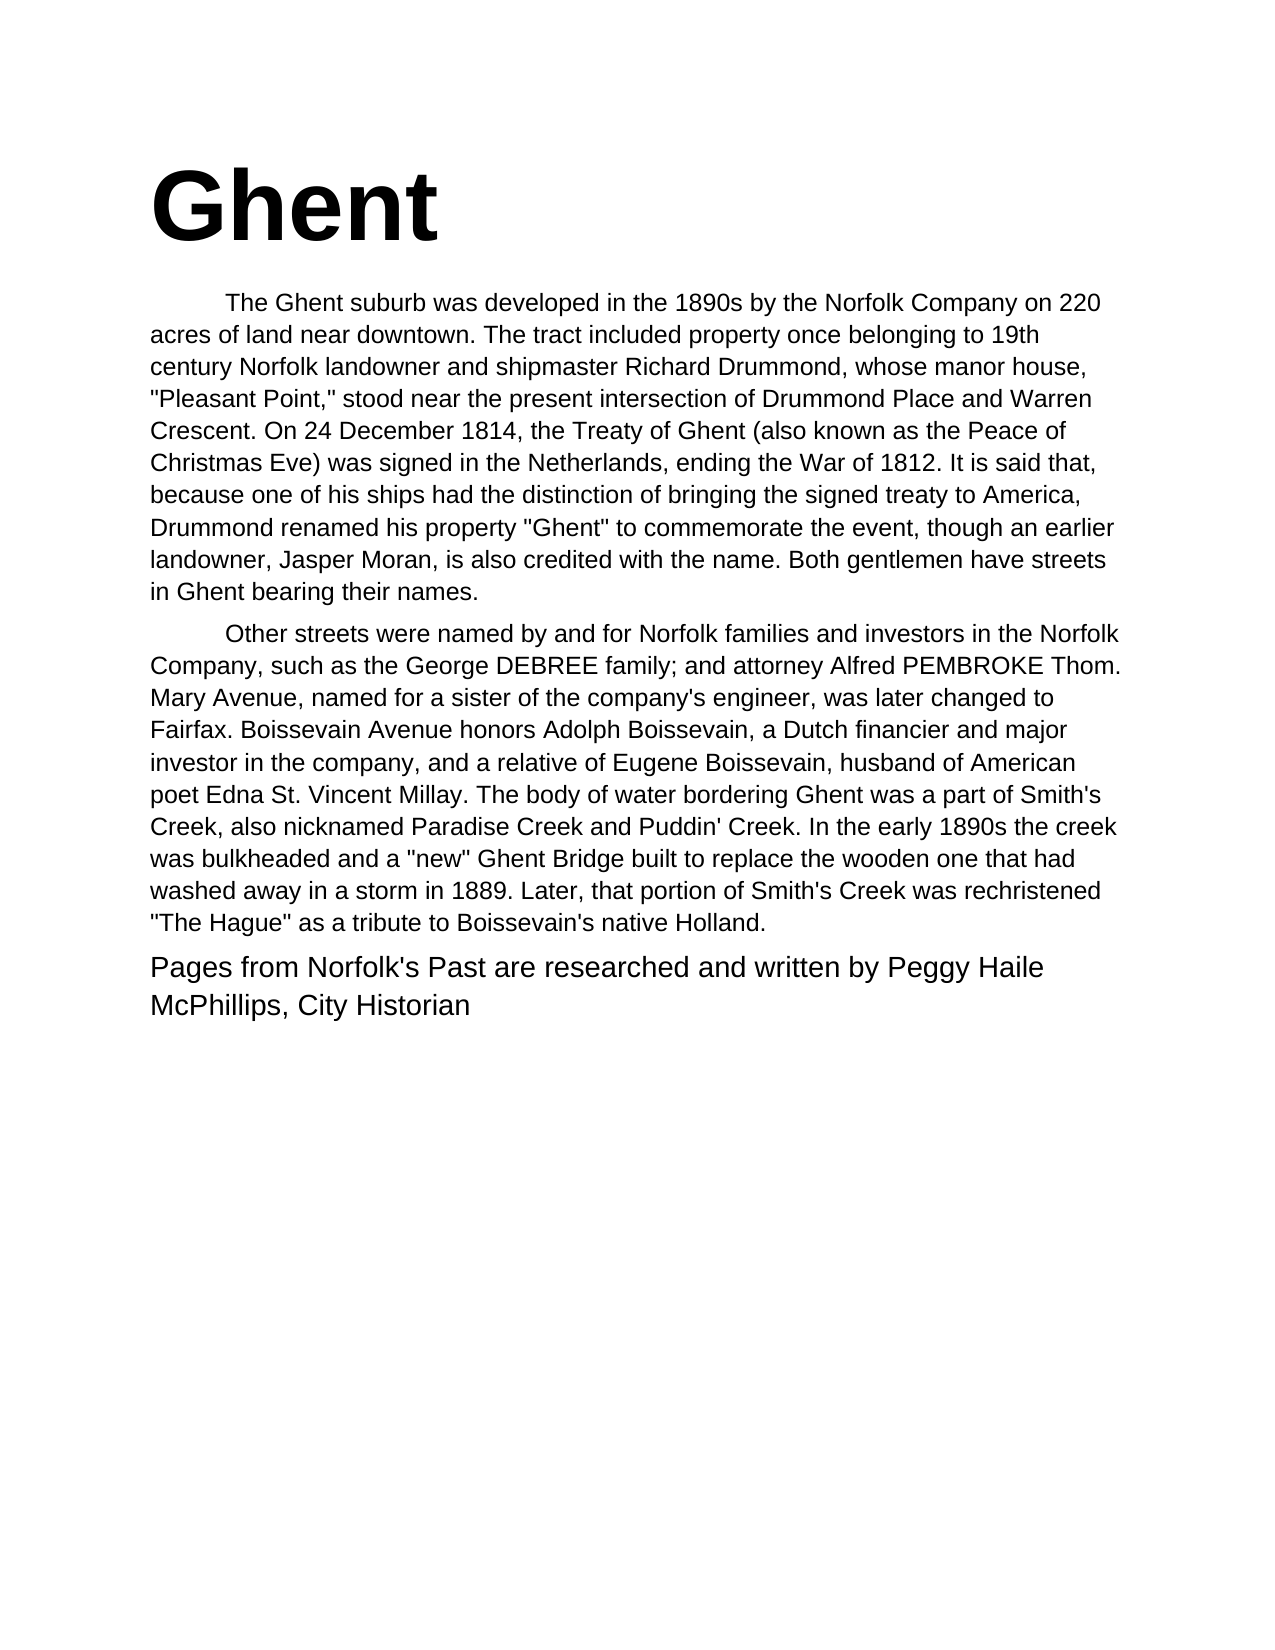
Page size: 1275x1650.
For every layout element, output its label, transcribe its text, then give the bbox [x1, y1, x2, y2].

text Pages from Norfolk's Past are researched and written by Peggy Haile McPhillips, City Historian [150, 951, 1125, 1021]
text The Ghent suburb was developed in the 1890s by the Norfolk Company on 220 acres of land near downtown. The tract included property once belonging to 19th century Norfolk landowner and shipmaster Richard Drummond, whose manor house, "Pleasant Point," stood near the present intersection of Drummond Place and Warren Crescent. On 24 December 1814, the Treaty of Ghent (also known as the Peace of Christmas Eve) was signed in the Netherlands, ending the War of 1812. It is said that, because one of his ships had the distinction of bringing the signed treaty to America, Drummond renamed his property "Ghent" to commemorate the event, though an earlier landowner, Jasper Moran, is also credited with the name. Both gentlemen have streets in Ghent bearing their names. [150, 289, 1125, 606]
text Ghent [150, 150, 1125, 262]
text Other streets were named by and for Norfolk families and investors in the Norfolk Company, such as the George DEBREE family; and attorney Alfred PEMBROKE Thom. Mary Avenue, named for a sister of the company's engineer, was later changed to Fairfax. Boissevain Avenue honors Adolph Boissevain, a Dutch financier and major investor in the company, and a relative of Eugene Boissevain, husband of American poet Edna St. Vincent Millay. The body of water bordering Ghent was a part of Smith's Creek, also nicknamed Paradise Creek and Puddin' Creek. In the early 1890s the creek was bulkheaded and a "new" Ghent Bridge built to replace the wooden one that had washed away in a storm in 1889. Later, that portion of Smith's Creek was rechristened "The Hague" as a tribute to Boissevain's native Holland. [150, 620, 1125, 937]
